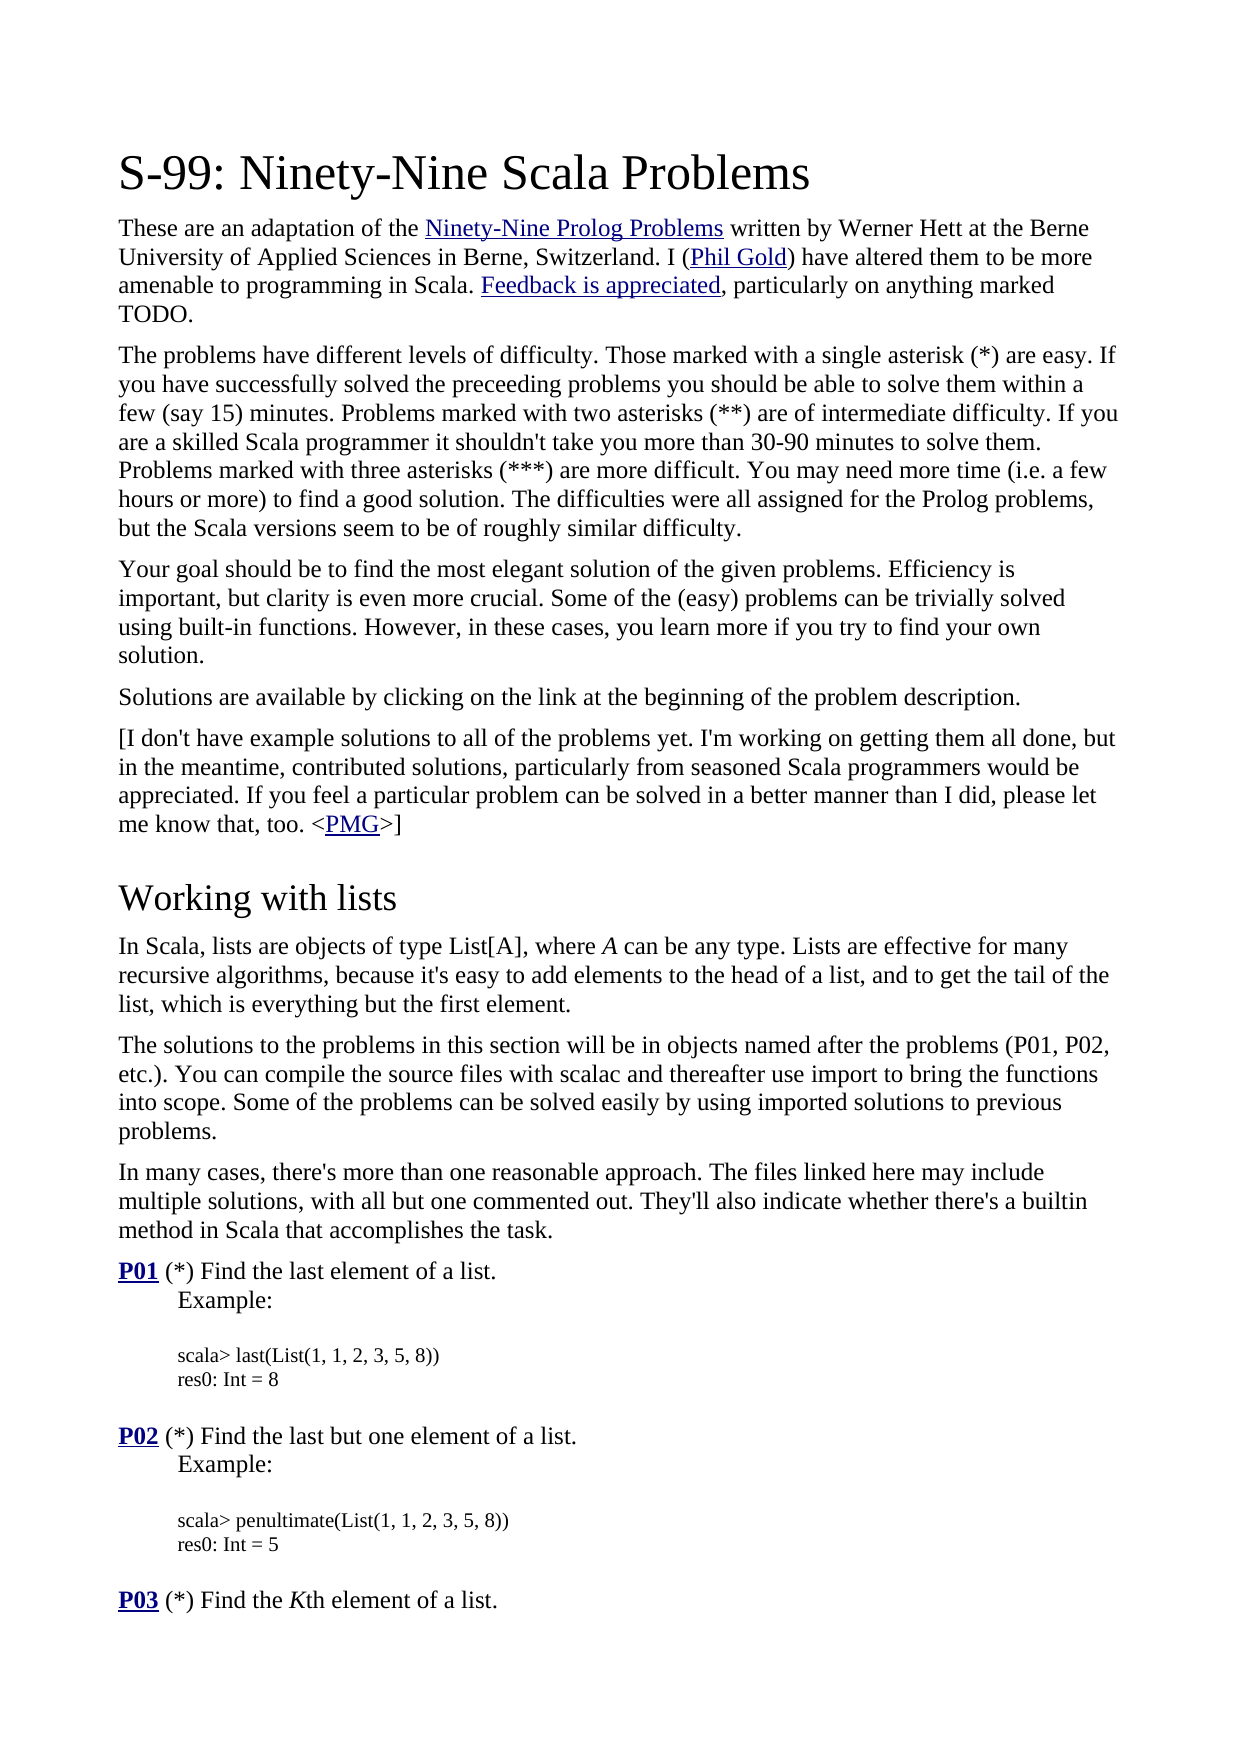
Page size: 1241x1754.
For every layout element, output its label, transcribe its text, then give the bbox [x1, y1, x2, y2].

text Solutions are available by clicking on the link at the beginning of the problem description. [118, 682, 1122, 711]
text In many cases, there's more than one reasonable approach. The files linked here may include multiple solutions, with all but one commented out. They'll also indicate whether there's a builtin method in Scala that accomplishes the task. [118, 1157, 1122, 1244]
text scala> last(List(1, 1, 2, 3, 5, 8)) [177, 1343, 1122, 1367]
text These are an adaptation of the Ninety-Nine Prolog Problems written by Werner Hett at the Berne University of Applied Sciences in Berne, Switzerland. I (Phil Gold) have altered them to be more amenable to programming in Scala. Feedback is appreciated, particularly on anything marked TODO. [118, 213, 1122, 328]
text Your goal should be to find the most elegant solution of the given problems. Efficiency is important, but clarity is even more crucial. Some of the (easy) problems can be trivially solved using built-in functions. However, in these cases, you learn more if you try to find your own solution. [118, 554, 1122, 669]
subtitle P03 (*) Find the Kth element of a list. [118, 1585, 1122, 1614]
subtitle P01 (*) Find the last element of a list. [118, 1256, 1122, 1285]
text res0: Int = 5 [177, 1532, 1122, 1556]
text In Scala, lists are objects of type List[A], where A can be any type. Lists are effective for many recursive algorithms, because it's easy to add elements to the head of a list, and to get the tail of the list, which is everything but the first element. [118, 931, 1122, 1017]
subtitle S-99: Ninety-Nine Scala Problems [118, 143, 1122, 201]
subtitle P02 (*) Find the last but one element of a list. [118, 1421, 1122, 1449]
text res0: Int = 8 [177, 1367, 1122, 1391]
list Example: [177, 1285, 1122, 1314]
subtitle Working with lists [118, 876, 1122, 919]
text The solutions to the problems in this section will be in objects named after the problems (P01, P02, etc.). You can compile the source files with scalac and thereafter use import to bring the functions into scope. Some of the problems can be solved easily by using imported solutions to previous problems. [118, 1030, 1122, 1145]
text [I don't have example solutions to all of the problems yet. I'm working on getting them all done, but in the meantime, contributed solutions, particularly from seasoned Scala programmers would be appreciated. If you feel a particular problem can be solved in a better manner than I did, please let me know that, too. <PMG>] [118, 723, 1122, 838]
list Example: [177, 1449, 1122, 1478]
text scala> penultimate(List(1, 1, 2, 3, 5, 8)) [177, 1508, 1122, 1532]
text The problems have different levels of difficulty. Those marked with a single asterisk (*) are easy. If you have successfully solved the preceeding problems you should be able to solve them within a few (say 15) minutes. Problems marked with two asterisks (**) are of intermediate difficulty. If you are a skilled Scala programmer it shouldn't take you more than 30-90 minutes to solve them. Problems marked with three asterisks (***) are more difficult. You may need more time (i.e. a few hours or more) to find a good solution. The difficulties were all assigned for the Prolog problems, but the Scala versions seem to be of roughly similar difficulty. [118, 341, 1122, 542]
